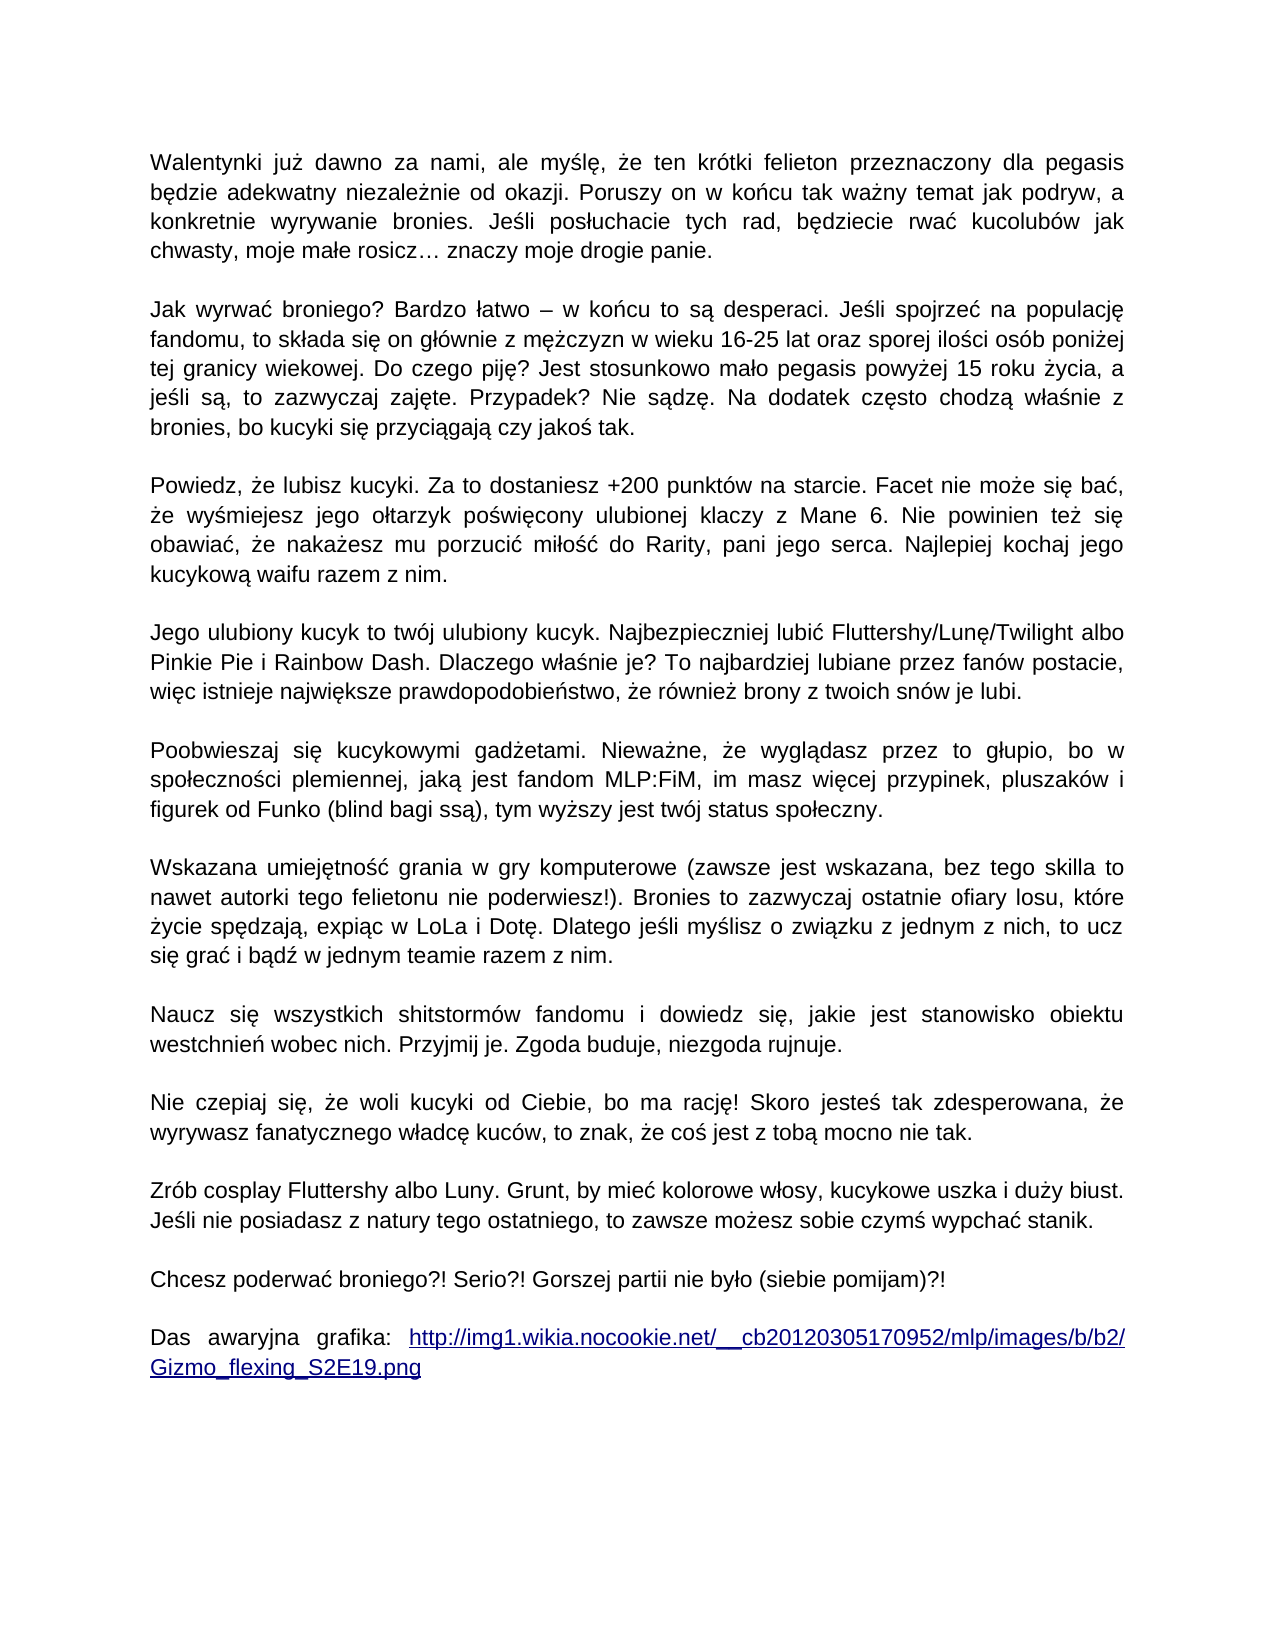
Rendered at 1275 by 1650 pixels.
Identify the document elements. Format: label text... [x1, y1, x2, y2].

text Chcesz poderwać broniego?! Serio?! Gorszej partii nie było (siebie pomijam)?! [150, 1266, 1125, 1292]
text Nie czepiaj się, że woli kucyki od Ciebie, bo ma rację! Skoro jesteś tak zdesperowana, że wyrywasz fanatycznego władcę kuców, to znak, że coś jest z tobą mocno nie tak. [150, 1090, 1125, 1145]
text Jego ulubiony kucyk to twój ulubiony kucyk. Najbezpieczniej lubić Fluttershy/Lunę/Twilight albo Pinkie Pie i Rainbow Dash. Dlaczego właśnie je? To najbardziej lubiane przez fanów postacie, więc istnieje największe prawdopodobieństwo, że również brony z twoich snów je lubi. [150, 620, 1125, 704]
text Wskazana umiejętność grania w gry komputerowe (zawsze jest wskazana, bez tego skilla to nawet autorki tego felietonu nie poderwiesz!). Bronies to zazwyczaj ostatnie ofiary losu, które życie spędzają, expiąc w LoLa i Dotę. Dlatego jeśli myślisz o związku z jednym z nich, to ucz się grać i bądź w jednym teamie razem z nim. [150, 855, 1125, 969]
text Walentynki już dawno za nami, ale myślę, że ten krótki felieton przeznaczony dla pegasis będzie adekwatny niezależnie od okazji. Poruszy on w końcu tak ważny temat jak podryw, a konkretnie wyrywanie bronies. Jeśli posłuchacie tych rad, będziecie rwać kucolubów jak chwasty, moje małe rosicz… znaczy moje drogie panie. [150, 150, 1125, 264]
text Poobwieszaj się kucykowymi gadżetami. Nieważne, że wyglądasz przez to głupio, bo w społeczności plemiennej, jaką jest fandom MLP:FiM, im masz więcej przypinek, pluszaków i figurek od Funko (blind bagi ssą), tym wyższy jest twój status społeczny. [150, 737, 1125, 822]
text Naucz się wszystkich shitstormów fandomu i dowiedz się, jakie jest stanowisko obiektu westchnień wobec nich. Przyjmij je. Zgoda buduje, niezgoda rujnuje. [150, 1002, 1125, 1057]
text Das awaryjna grafika: http://img1.wikia.nocookie.net/__cb20120305170952/mlp/images/b/b2/Gizmo_flexing_S2E19.png [150, 1325, 1125, 1380]
text Powiedz, że lubisz kucyki. Za to dostaniesz +200 punktów na starcie. Facet nie może się bać, że wyśmiejesz jego ołtarzyk poświęcony ulubionej klaczy z Mane 6. Nie powinien też się obawiać, że nakażesz mu porzucić miłość do Rarity, pani jego serca. Najlepiej kochaj jego kucykową waifu razem z nim. [150, 473, 1125, 587]
text Zrób cosplay Fluttershy albo Luny. Grunt, by mieć kolorowe włosy, kucykowe uszka i duży biust. Jeśli nie posiadasz z natury tego ostatniego, to zawsze możesz sobie czymś wypchać stanik. [150, 1178, 1125, 1233]
text Jak wyrwać broniego? Bardzo łatwo – w końcu to są desperaci. Jeśli spojrzeć na populację fandomu, to składa się on głównie z mężczyzn w wieku 16-25 lat oraz sporej ilości osób poniżej tej granicy wiekowej. Do czego piję? Jest stosunkowo mało pegasis powyżej 15 roku życia, a jeśli są, to zazwyczaj zajęte. Przypadek? Nie sądzę. Na dodatek często chodzą właśnie z bronies, bo kucyki się przyciągają czy jakoś tak. [150, 297, 1125, 440]
